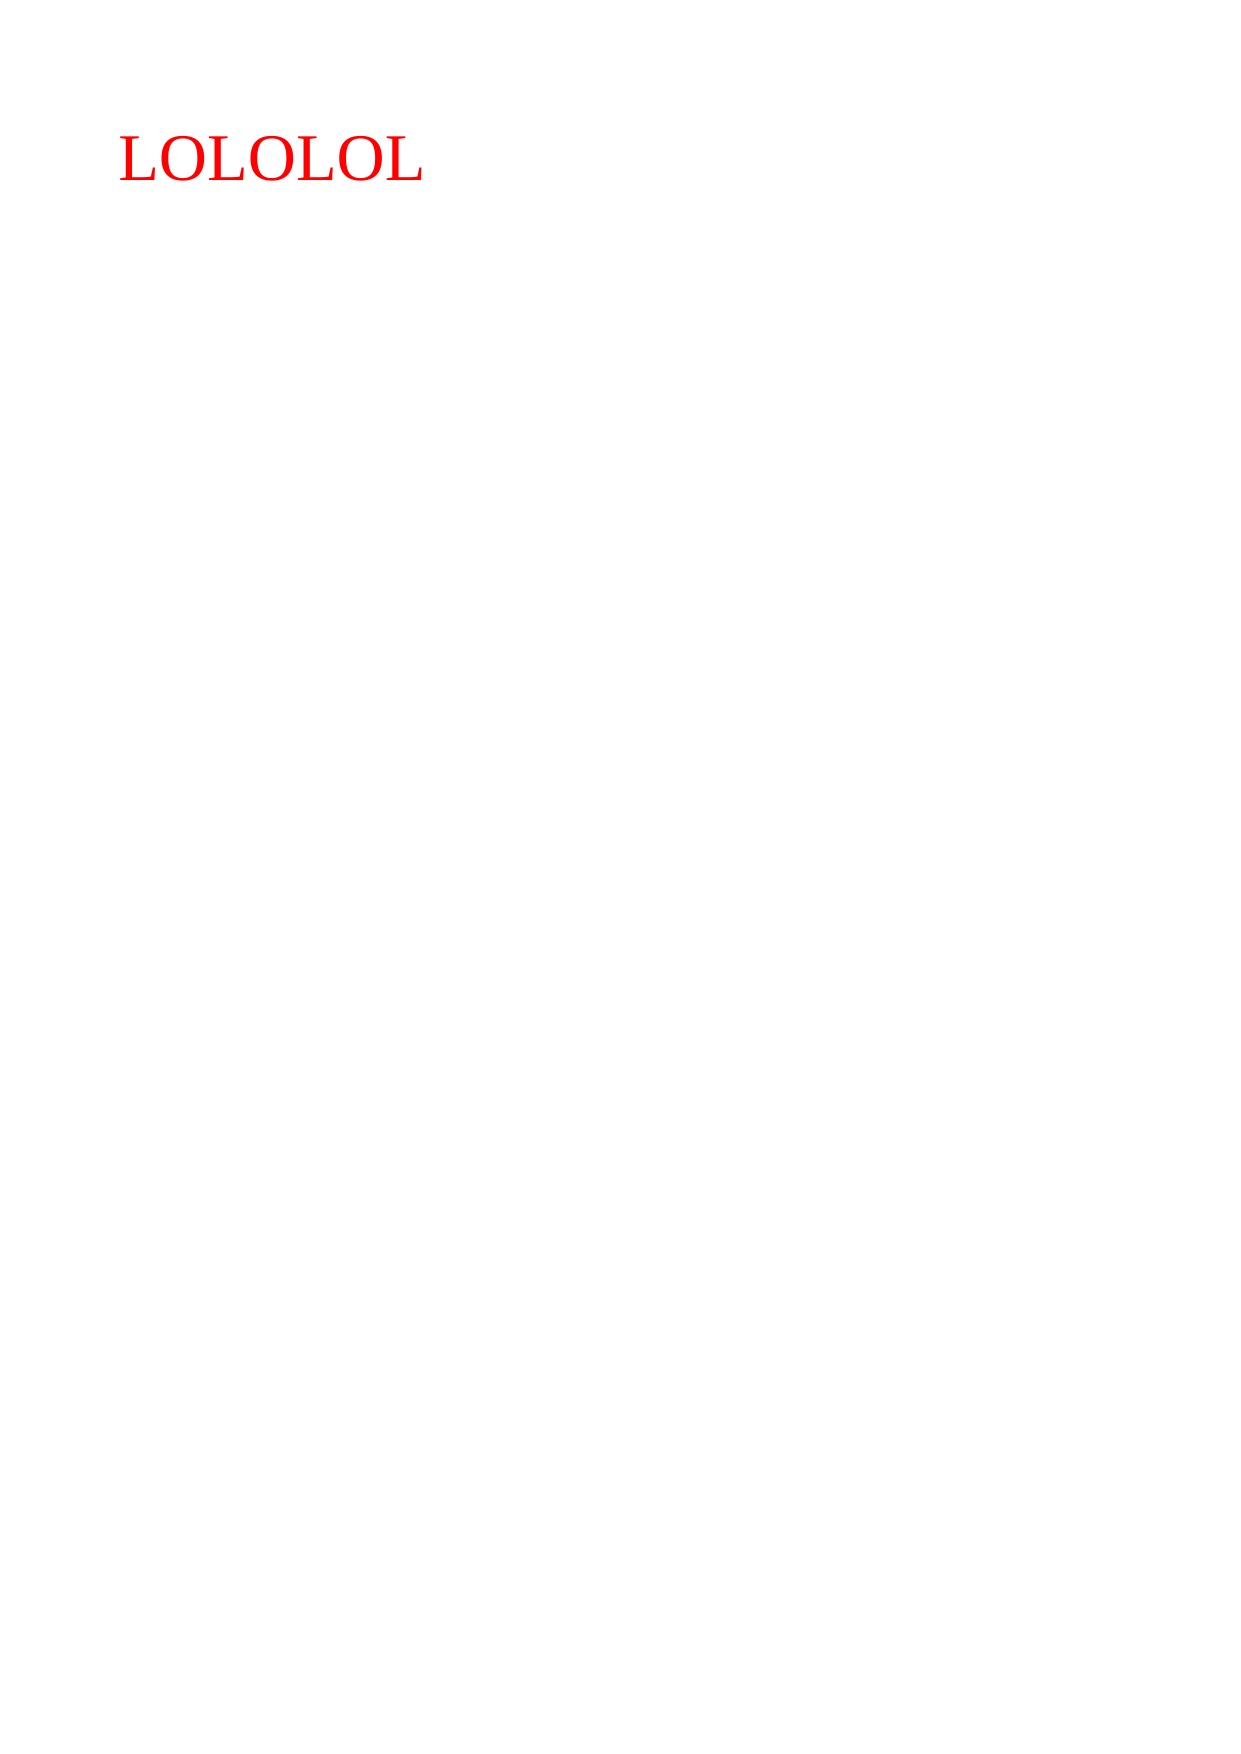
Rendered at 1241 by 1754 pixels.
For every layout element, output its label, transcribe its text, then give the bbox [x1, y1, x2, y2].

text LOLOLOL [118, 118, 1122, 195]
